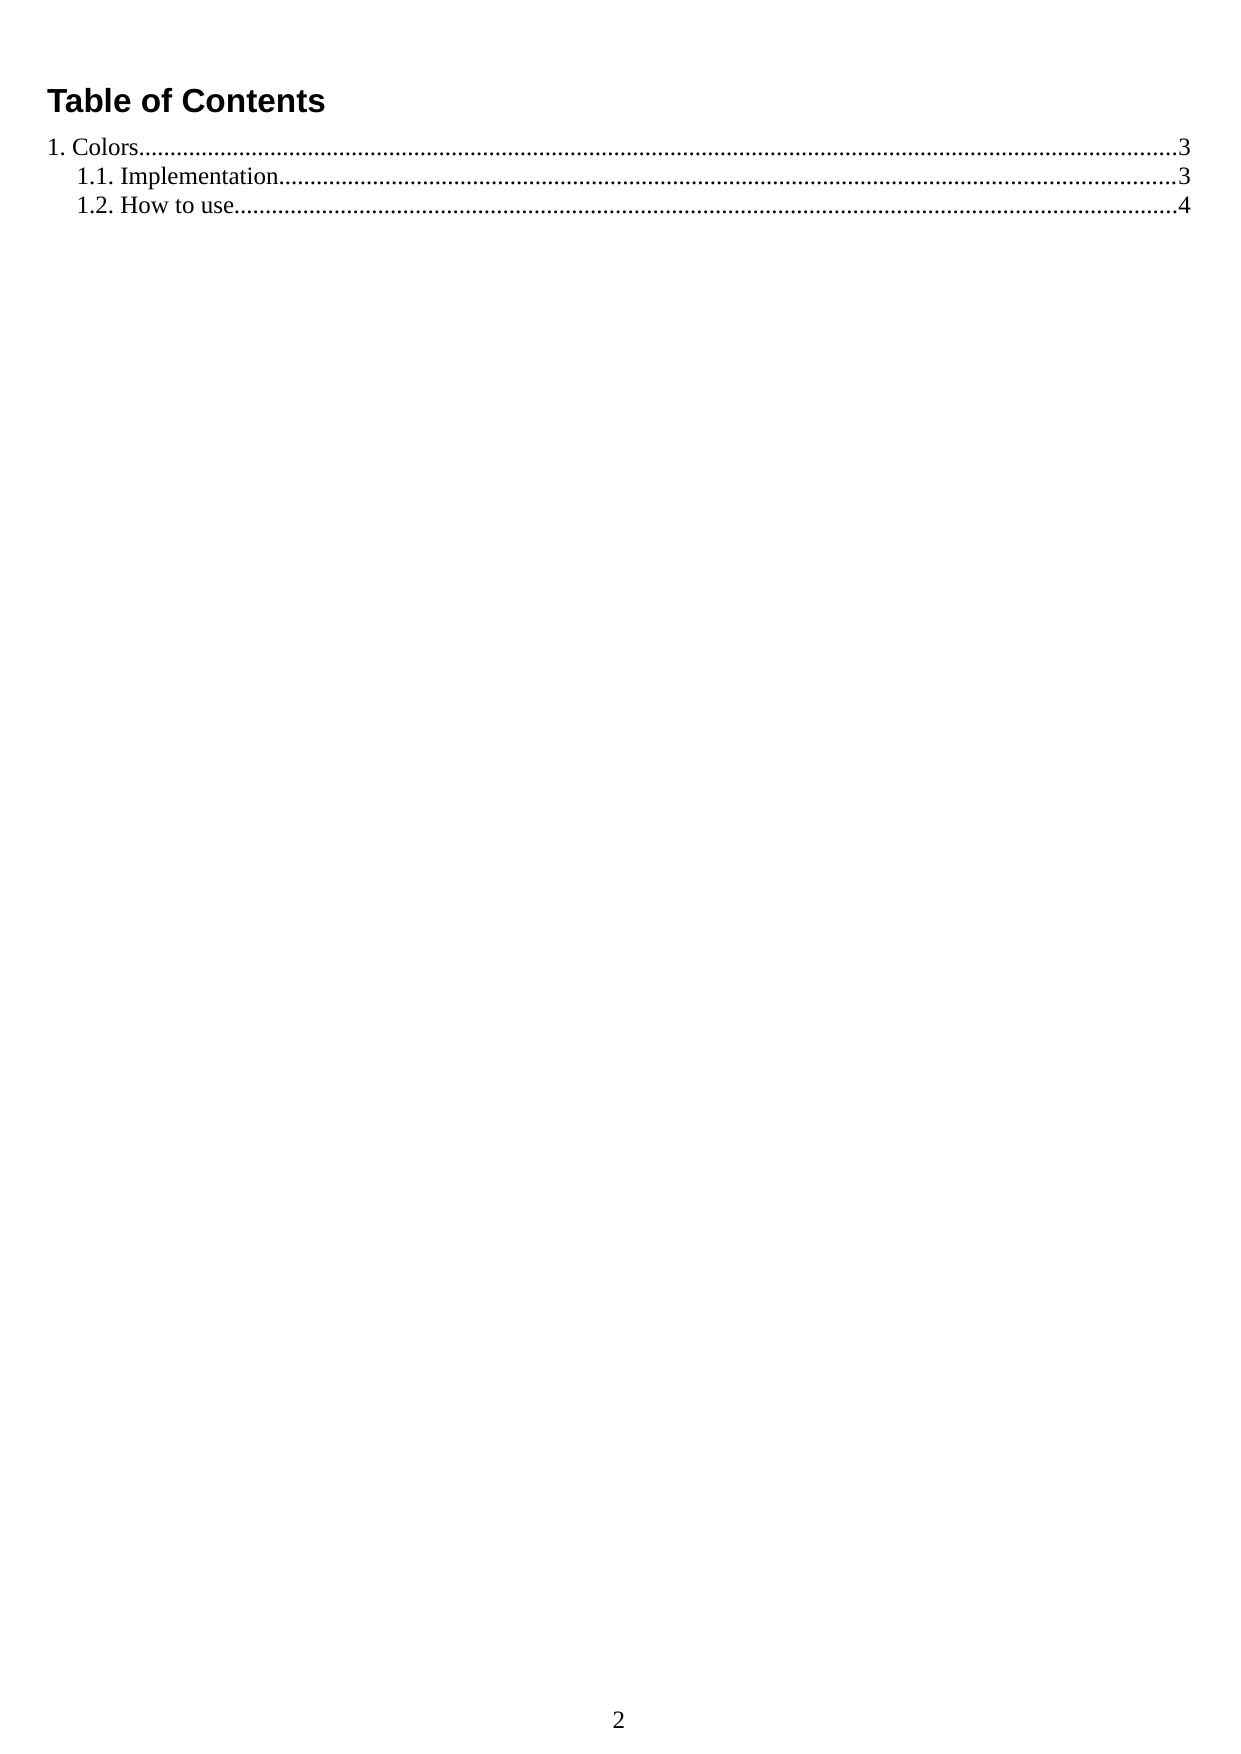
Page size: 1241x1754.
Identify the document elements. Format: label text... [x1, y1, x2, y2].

text 1.1. Implementation 3 [76, 161, 1191, 190]
text 1. Colors 3 [47, 132, 1191, 161]
subtitle Table of Contents [47, 81, 1191, 120]
text 1.2. How to use 4 [76, 190, 1191, 218]
